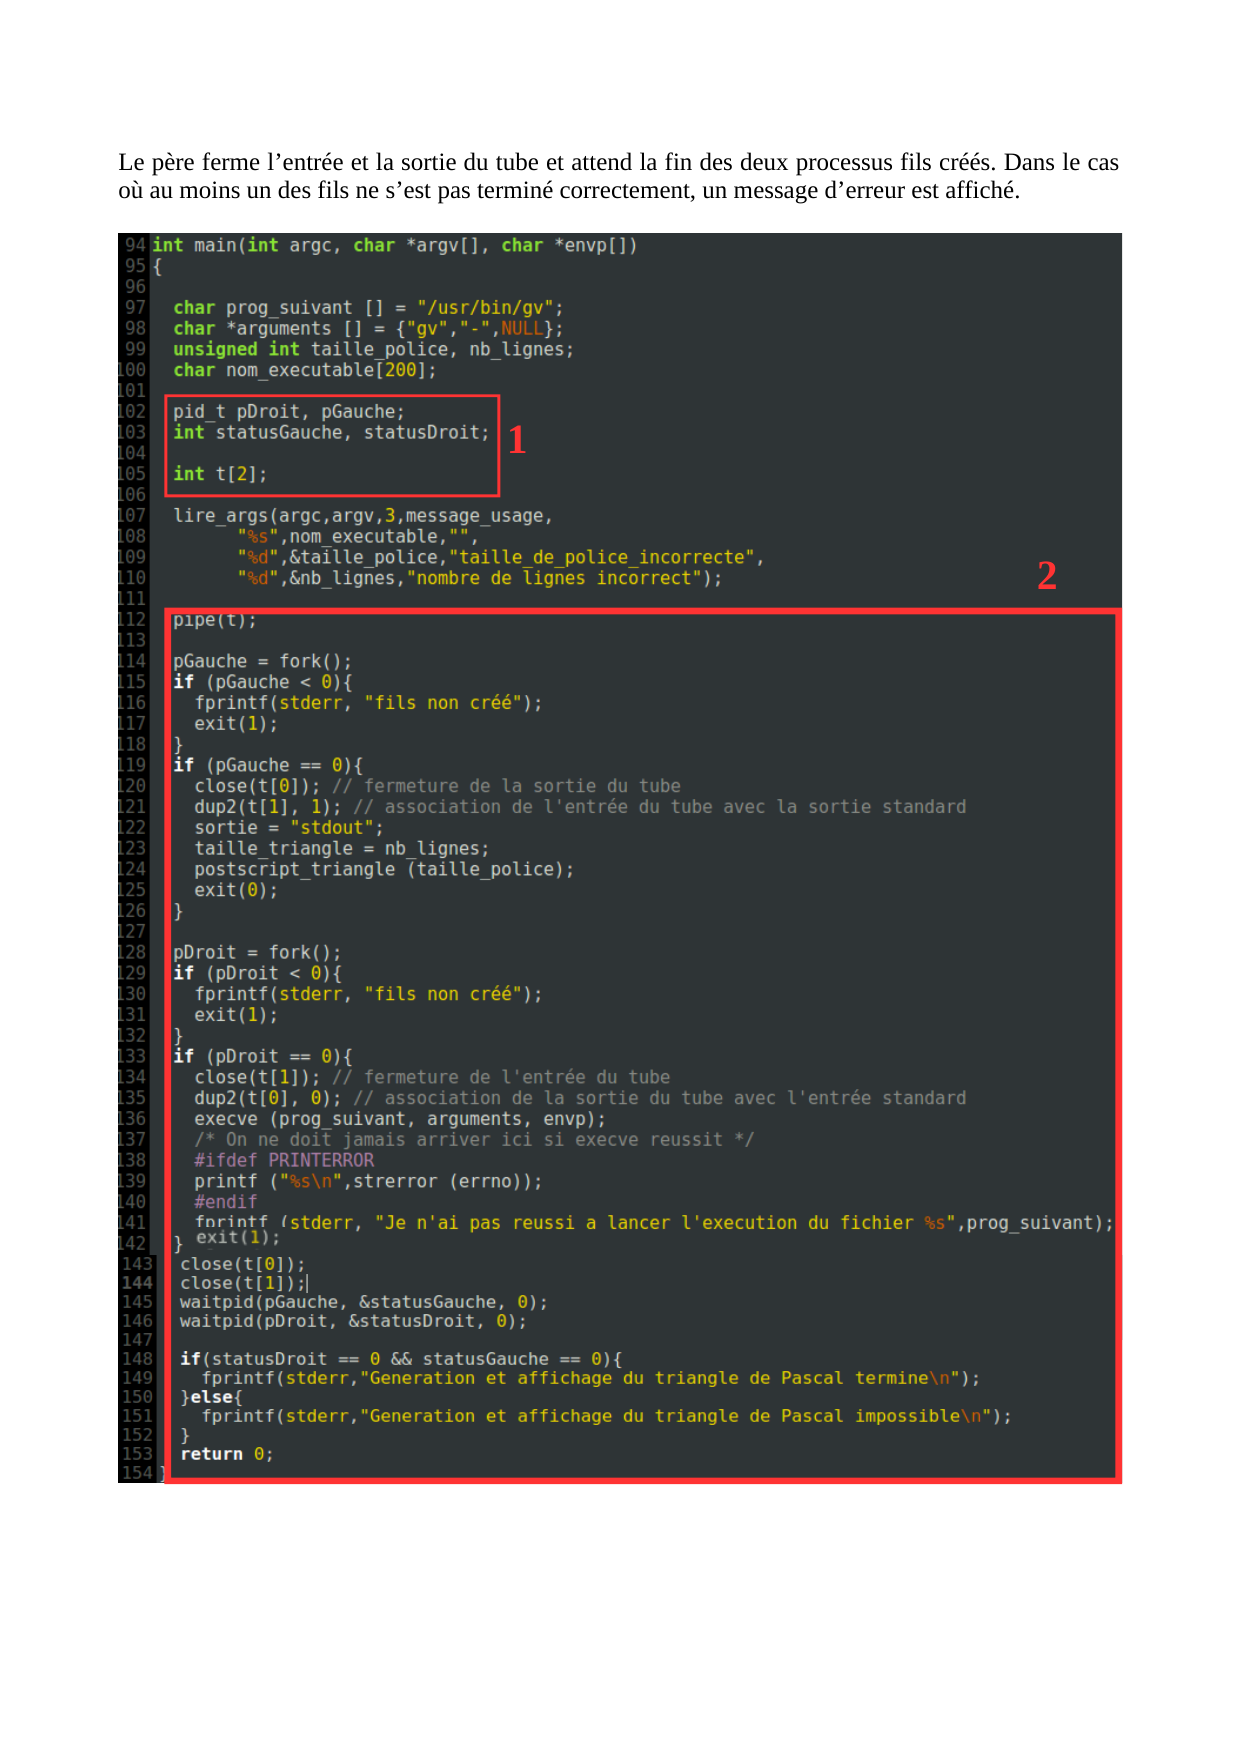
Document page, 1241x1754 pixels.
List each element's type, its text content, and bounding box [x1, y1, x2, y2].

picture [118, 233, 1123, 1483]
picture [172, 615, 1115, 1477]
text Le père ferme l’entrée et la sortie du tube et attend la fin des deux processus fils créés. Dans le cas où au moins un des fils ne s’est pas terminé correctement, un message d’erreur est affiché. [118, 147, 1122, 204]
